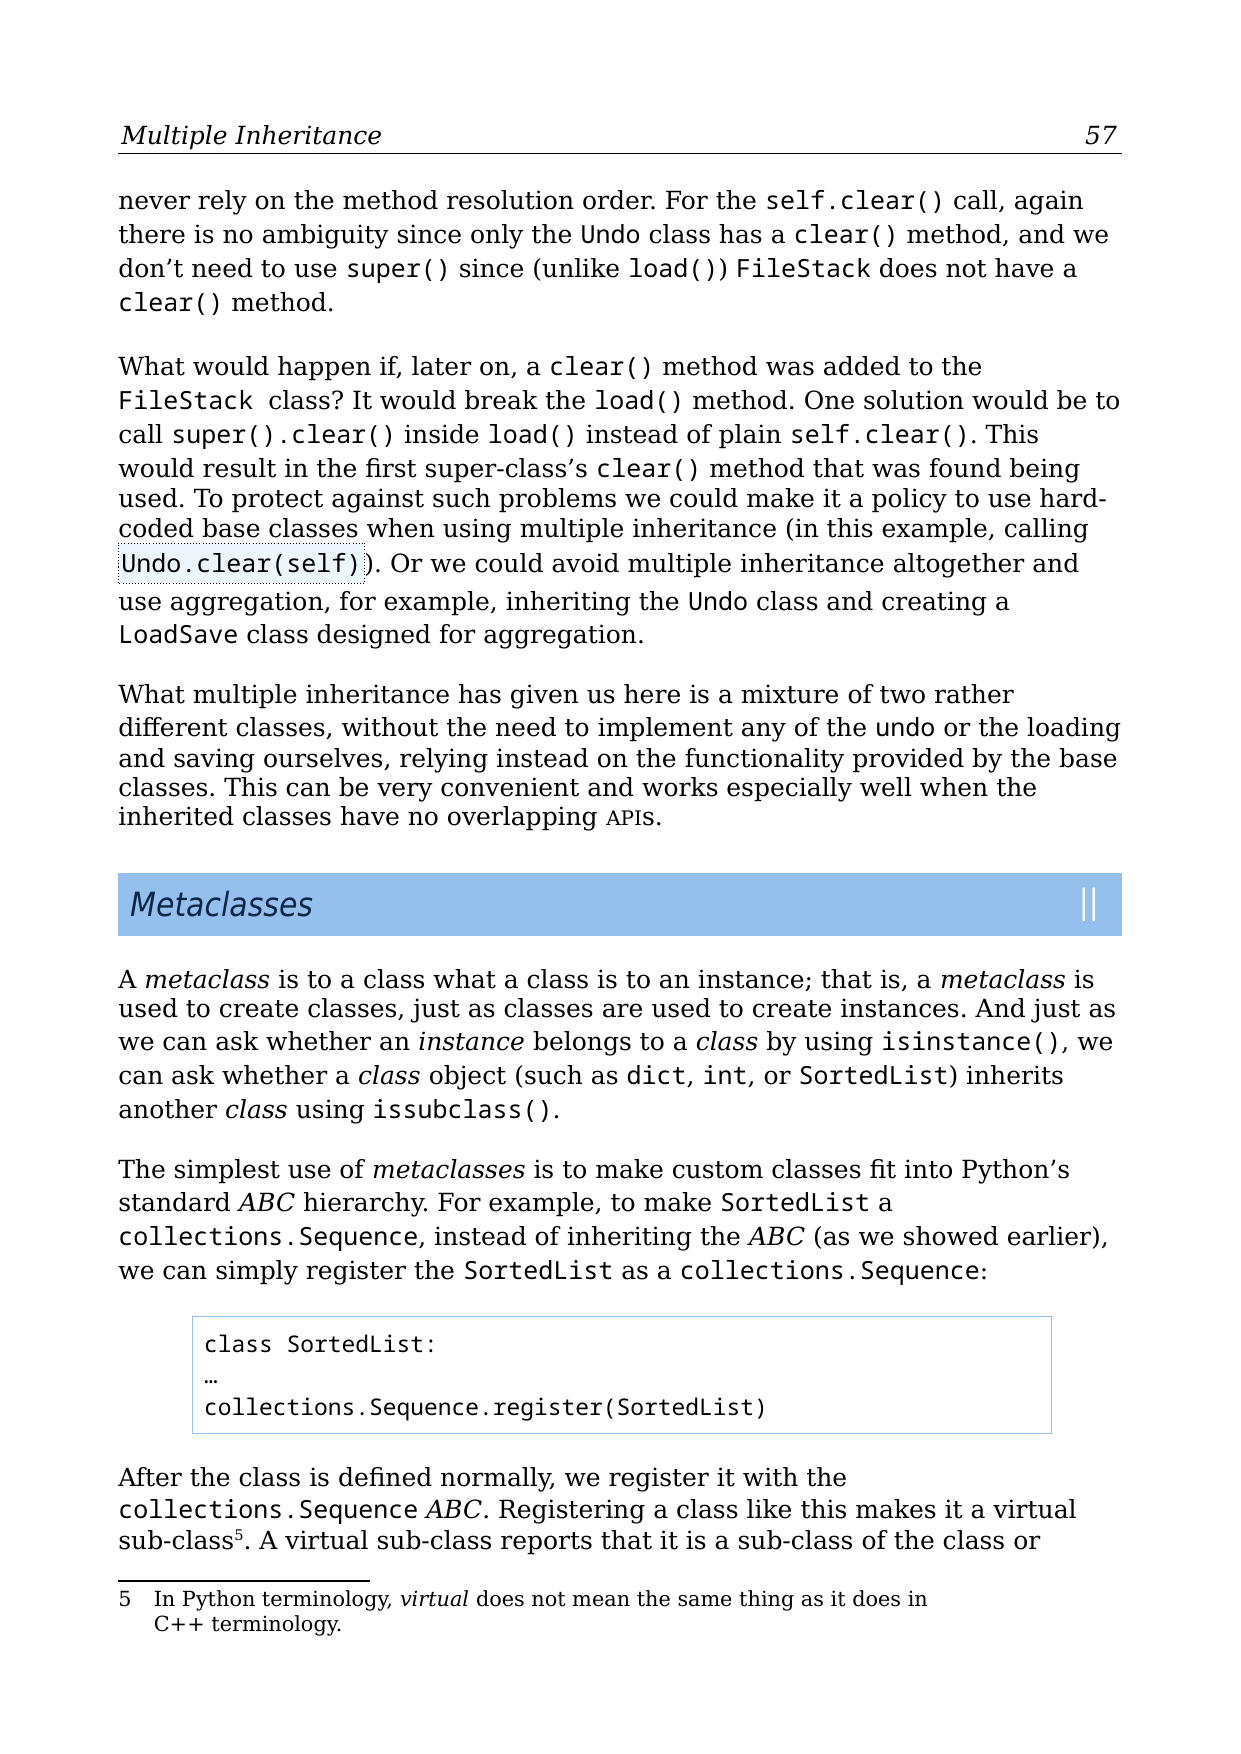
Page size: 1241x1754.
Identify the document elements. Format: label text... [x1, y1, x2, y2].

text After the class is defined normally, we register it with the collections.Sequence ABC. Registering a class like this makes it a virtual sub-class. A virtual sub-class reports that it is a sub-class of the class or [118, 1463, 1122, 1555]
text class SortedList: [193, 1317, 1051, 1347]
text collections.Sequence.register(SortedList) [193, 1378, 1051, 1433]
text The simplest use of metaclasses is to make custom classes fit into Python’s standard ABC hierarchy. For example, to make SortedList a collections.Sequence, instead of inheriting the ABC (as we showed earlier), we can simply register the SortedList as a collections.Sequence: [118, 1155, 1122, 1287]
text In Python terminology, virtual does not mean the same thing as it does in C+⁠+ terminology. [118, 1587, 1122, 1636]
text never rely on the method resolution order. For the self.clear() call, again there is no ambiguity since only the Undo class has a clear() method, and we don’t need to use super() since (unlike load()) FileStack does not have a clear() method. [118, 183, 1122, 319]
subtitle Metaclasses [118, 873, 1122, 936]
text A metaclass is to a class what a class is to an instance; that is, a metaclass is used to create classes, just as classes are used to create instances. And just as we can ask whether an instance belongs to a class by using isinstance(), we can ask whether a class object (such as dict, int, or SortedList) inherits another class using issubclass(). [118, 965, 1122, 1126]
text || [1063, 882, 1098, 921]
text What would happen if, later on, a clear() method was added to the FileStack class? It would break the load() method. One solution would be to call super().clear() inside load() instead of plain self.clear(). This would result in the first super-class’s clear() method that was found being used. To protect against such problems we could make it a policy to use hard-coded base classes when using multiple inheritance (in this example, calling Undo.clear(self)). Or we could avoid multiple inheritance altogether and use aggregation, for example, inheriting the Undo class and creating a LoadSave class designed for aggregation. [118, 348, 1122, 651]
text What multiple inheritance has given us here is a mixture of two rather different classes, without the need to implement any of the undo or the loading and saving ourselves, relying instead on the functionality provided by the base classes. This can be very convenient and works especially well when the inherited classes have no overlapping apis. [118, 681, 1122, 831]
text … [193, 1347, 1051, 1378]
